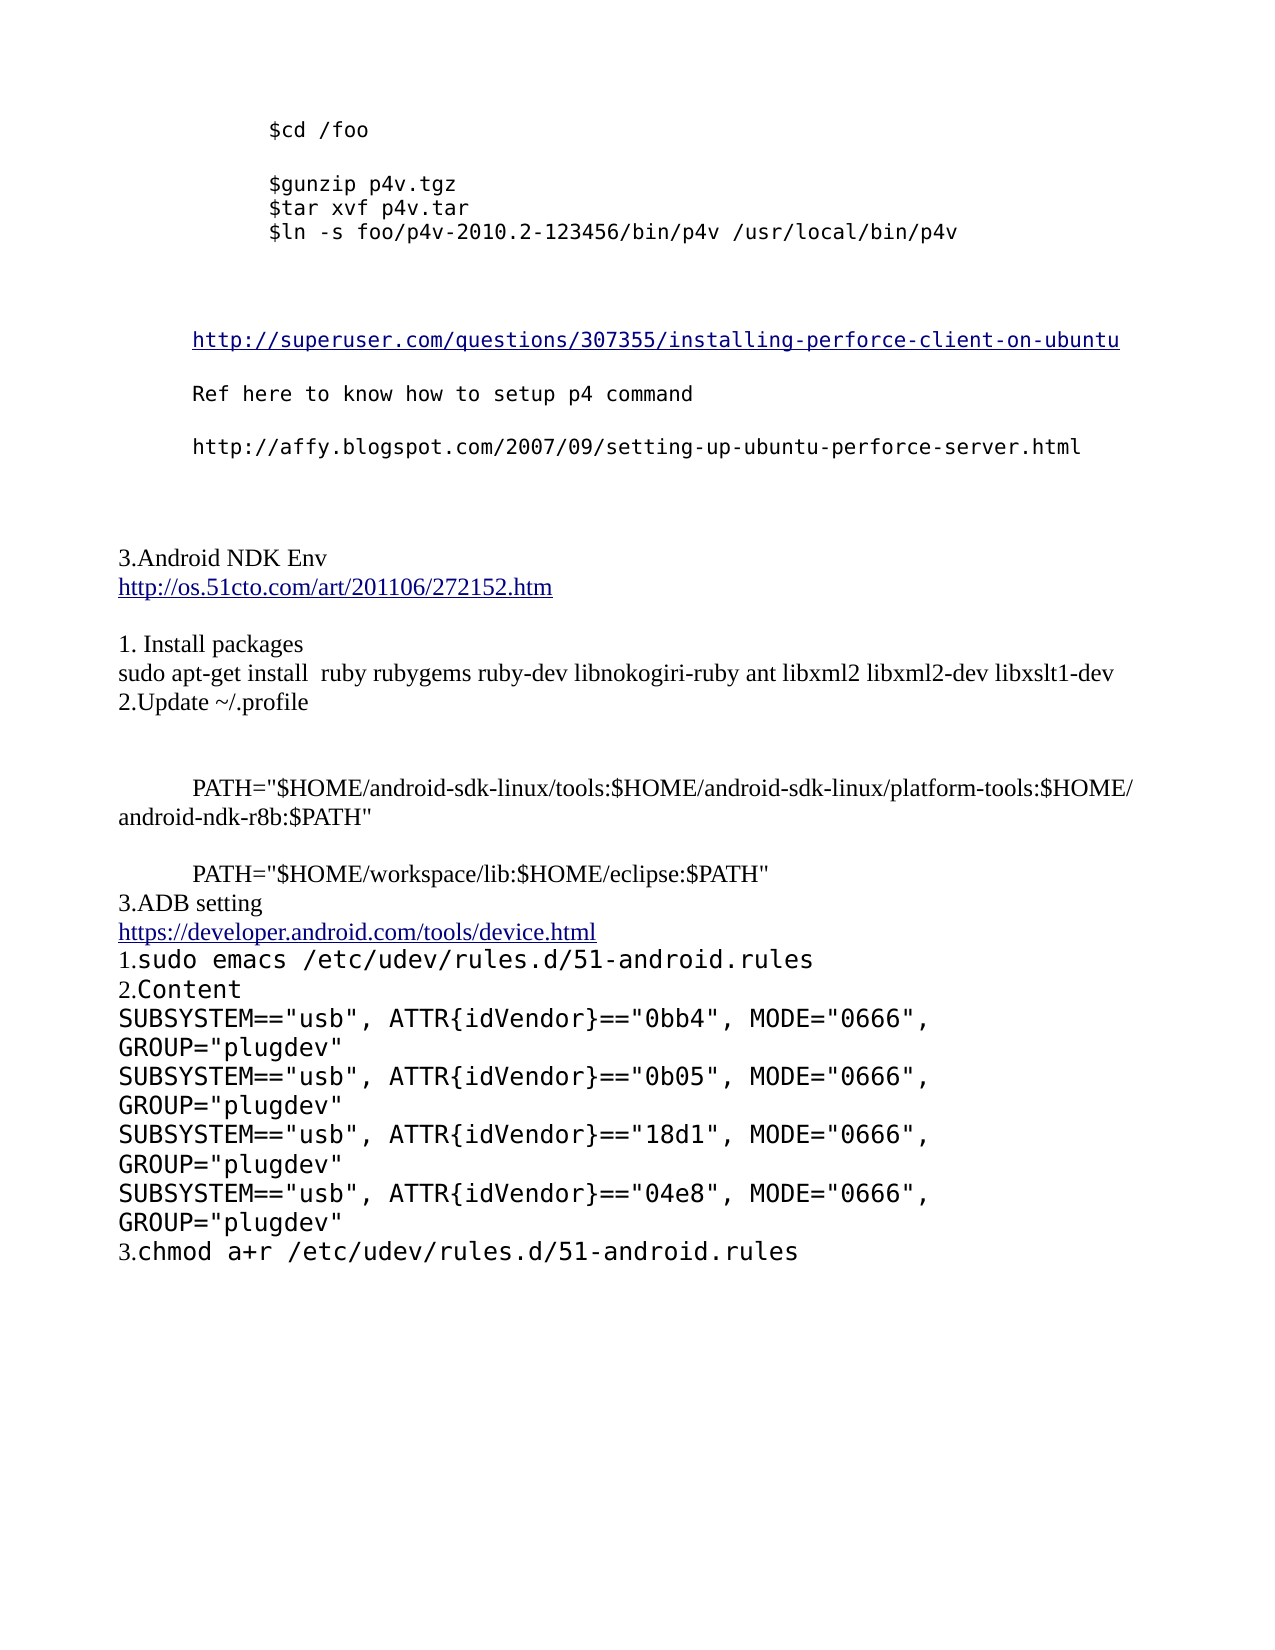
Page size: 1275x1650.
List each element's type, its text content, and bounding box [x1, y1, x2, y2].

text Ref here to know how to setup p4 command [118, 382, 1157, 406]
text $cd /foo [118, 118, 1157, 142]
text PATH="$HOME/workspace/lib:$HOME/eclipse:$PATH" [118, 859, 1157, 888]
list Content [118, 975, 1157, 1004]
list Android NDK Env [118, 543, 1157, 572]
text SUBSYSTEM=="usb", ATTR{idVendor}=="18d1", MODE="0666", GROUP="plugdev" [118, 1121, 1157, 1179]
text SUBSYSTEM=="usb", ATTR{idVendor}=="0b05", MODE="0666", GROUP="plugdev" [118, 1062, 1157, 1121]
list chmod a+r /etc/udev/rules.d/51-android.rules [118, 1237, 1157, 1267]
text http://os.51cto.com/art/201106/272152.htm [118, 572, 1157, 600]
text $gunzip p4v.tgz [118, 172, 1157, 196]
list Update ~/.profile [118, 687, 1157, 715]
list ADB setting [118, 888, 1157, 917]
text http://superuser.com/questions/307355/installing-perforce-client-on-ubuntu [118, 328, 1157, 352]
text 1. Install packages [118, 629, 1157, 658]
text https://developer.android.com/tools/device.html [118, 917, 1157, 945]
text $tar xvf p4v.tar [118, 196, 1157, 220]
text $ln -s foo/p4v-2010.2-123456/bin/p4v /usr/local/bin/p4v [118, 220, 1157, 245]
text SUBSYSTEM=="usb", ATTR{idVendor}=="0bb4", MODE="0666", GROUP="plugdev" [118, 1004, 1157, 1062]
text http://affy.blogspot.com/2007/09/setting-up-ubuntu-perforce-server.html [118, 435, 1157, 460]
list sudo emacs /etc/udev/rules.d/51-android.rules [118, 945, 1157, 975]
text PATH="$HOME/android-sdk-linux/tools:$HOME/android-sdk-linux/platform-tools:$HOME/android-ndk-r8b:$PATH" [118, 773, 1157, 830]
text SUBSYSTEM=="usb", ATTR{idVendor}=="04e8", MODE="0666", GROUP="plugdev" [118, 1179, 1157, 1237]
text sudo apt-get install ruby rubygems ruby-dev libnokogiri-ruby ant libxml2 libxml2-dev libxslt1-dev [118, 658, 1157, 687]
